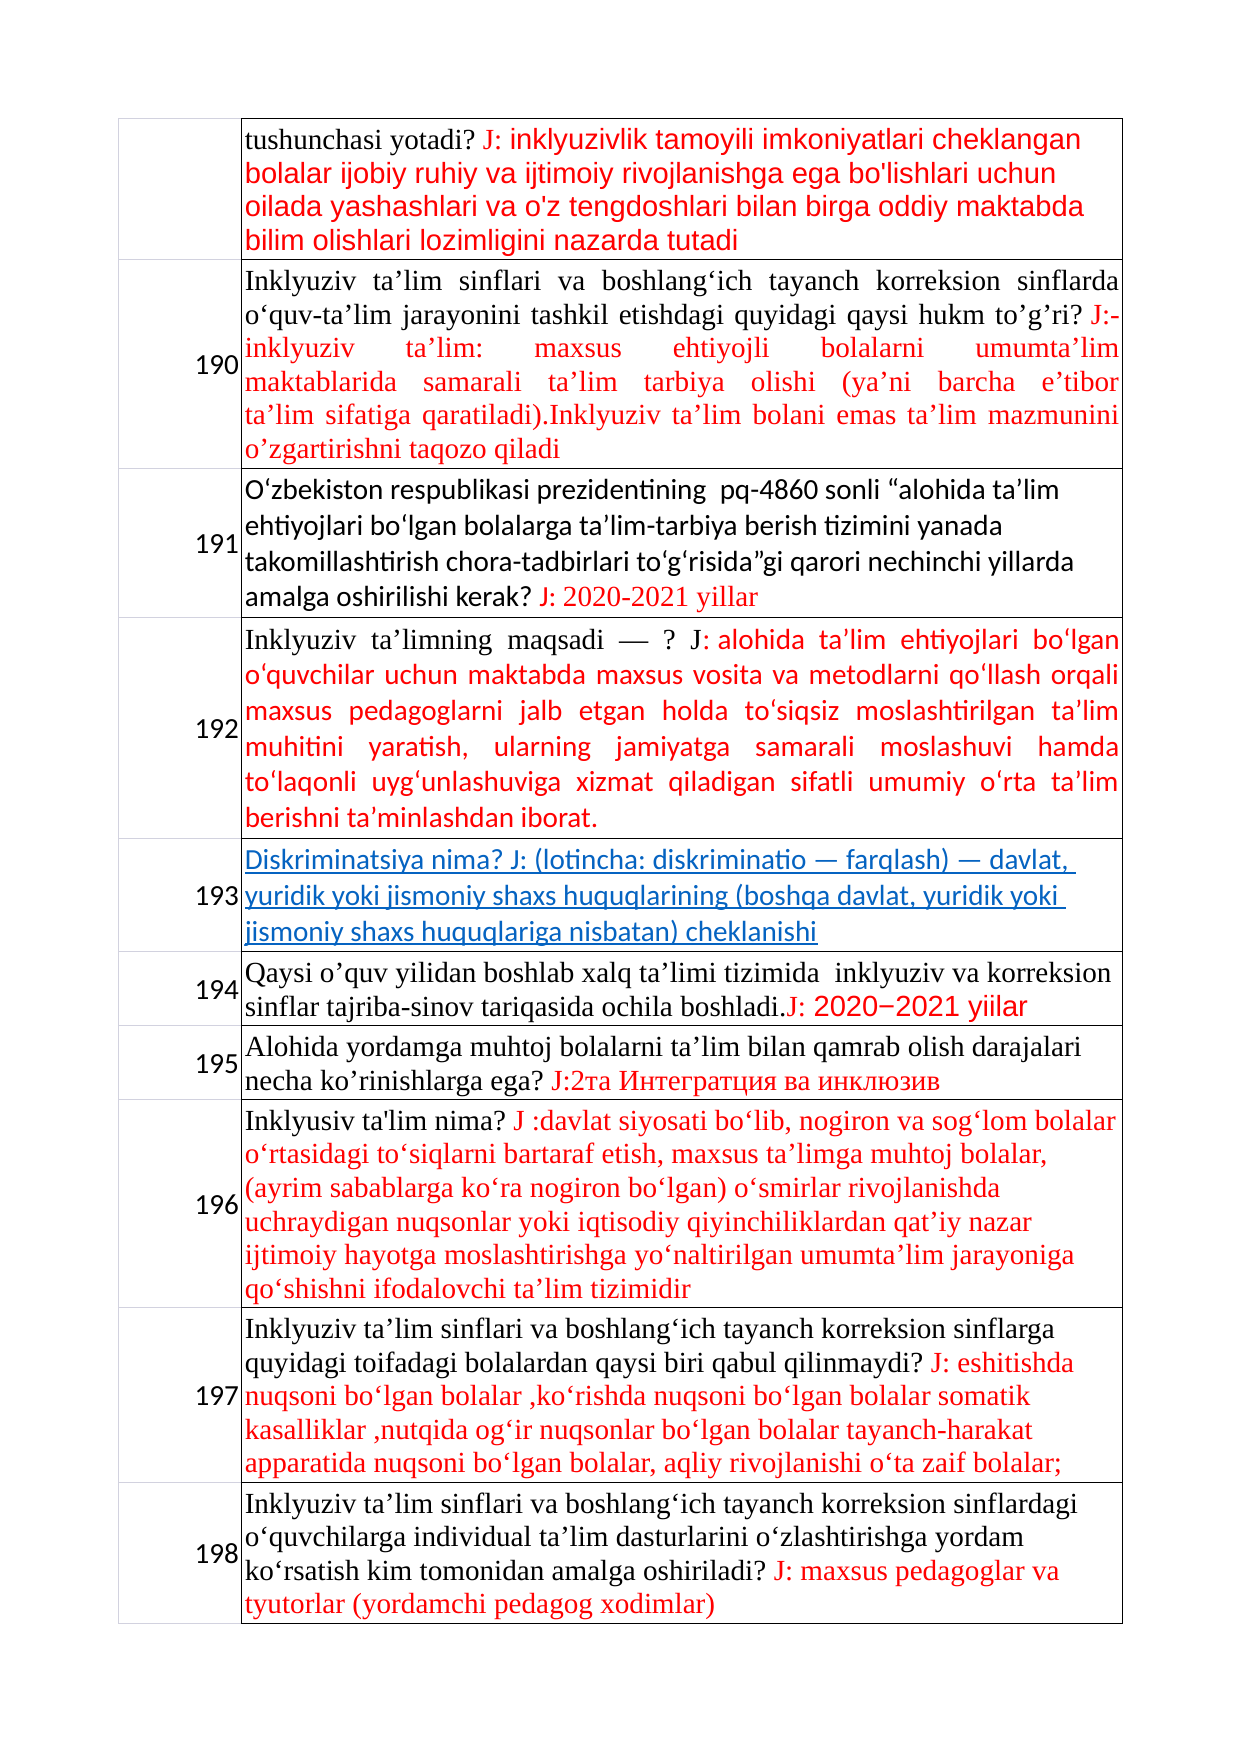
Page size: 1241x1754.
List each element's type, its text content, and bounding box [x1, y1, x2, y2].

table_cell 195 [119, 1026, 241, 1099]
table_cell Inklyuziv ta’lim sinflari va boshlang‘ich tayanch korreksion sinflarga quyidagi toifadagi bolalardan qaysi biri qabul qilinmaydi? J: eshitishda nuqsoni bo‘lgan bolalar ,ko‘rishda nuqsoni bo‘lgan bolalar somatik kasalliklar ,nutqida og‘ir nuqsonlar bo‘lgan bolalar tayanch-harakat apparatida nuqsoni bo‘lgan bolalar, aqliy rivojlanishi o‘ta zaif bolalar; [242, 1308, 1122, 1482]
table_cell O‘zbekiston respublikasi prezidentining pq-4860 sonli “alohida ta’lim ehtiyojlari bo‘lgan bolalarga ta’lim-tarbiya berish tizimini yanada takomillashtirish chora-tadbirlari to‘g‘risida”gi qarori nechinchi yillarda amalga oshirilishi kerak? J: 2020-2021 yillar [242, 469, 1122, 617]
table_cell Inklyusiv ta'lim nima? J :davlat siyosati boʻlib, nogiron va sogʻlom bolalar oʻrtasidagi toʻsiqlarni bartaraf etish, maxsus taʼlimga muhtoj bolalar, (ayrim sabablarga koʻra nogiron boʻlgan) oʻsmirlar rivojlanishda uchraydigan nuqsonlar yoki iqtisodiy qiyinchiliklardan qatʼiy nazar ijtimoiy hayotga moslashtirishga yoʻnaltirilgan umumtaʼlim jarayoniga qoʻshishni ifodalovchi taʼlim tizimidir [242, 1100, 1122, 1307]
table_cell 191 [119, 469, 241, 617]
table_cell Diskriminatsiya nima? J: (lotincha: diskriminatio — farqlash) — davlat, yuridik yoki jismoniy shaxs huquqlarining (boshqa davlat, yuridik yoki jismoniy shaxs huquqlariga nisbatan) cheklanishi [242, 839, 1122, 951]
table_cell Qaysi o’quv yilidan boshlab xalq ta’limi tizimida inklyuziv va korreksion sinflar tajriba-sinov tariqasida ochila boshladi.J: 2020−2021 yiilar [242, 952, 1122, 1025]
table_cell 198 [119, 1483, 241, 1623]
table_cell 193 [119, 839, 241, 951]
table_cell 190 [119, 260, 241, 467]
table_cell Inklyuziv ta’lim sinflari va boshlang‘ich tayanch korreksion sinflardagi o‘quvchilarga individual ta’lim dasturlarini o‘zlashtirishga yordam ko‘rsatish kim tomonidan amalga oshiriladi? J: maxsus pedagoglar va tyutorlar (yordamchi pedagog xodimlar) [242, 1483, 1122, 1623]
table_cell 197 [119, 1308, 241, 1482]
table_cell 192 [119, 618, 241, 837]
table_cell [119, 119, 241, 259]
table_cell Inklyuziv ta’lim sinflari va boshlang‘ich tayanch korreksion sinflarda o‘quv-ta’lim jarayonini tashkil etishdagi quyidagi qaysi hukm to’g’ri? J:-inklyuziv ta’lim: maxsus ehtiyojli bolalarni umumta’lim maktablarida samarali ta’lim tarbiya olishi (ya’ni barcha e’tibor ta’lim sifatiga qaratiladi).Inklyuziv ta’lim bolani emas ta’lim mazmunini o’zgartirishni taqozo qiladi [242, 260, 1122, 467]
table_cell Alohida yordamga muhtoj bolalarni ta’lim bilan qamrab olish darajalari necha ko’rinishlarga ega? J:2та Интегратция ва инклюзив [242, 1026, 1122, 1099]
table_cell Inklyuziv ta’limning maqsadi — ? J: alohida ta’lim ehtiyojlari bo‘lgan o‘quvchilar uchun maktabda maxsus vosita va metodlarni qo‘llash orqali maxsus pedagoglarni jalb etgan holda to‘siqsiz moslashtirilgan ta’lim muhitini yaratish, ularning jamiyatga samarali moslashuvi hamda to‘laqonli uyg‘unlashuviga xizmat qiladigan sifatli umumiy o‘rta ta’lim berishni ta’minlashdan iborat. [242, 618, 1122, 837]
table_cell tushunchasi yotadi? J: inklyuzivlik tamoyili imkoniyatlari cheklangan bolalar ijobiy ruhiy va ijtimoiy rivojlanishga ega bo'lishlari uchun oilada yashashlari va o'z tengdoshlari bilan birga oddiy maktabda bilim olishlari lozimligini nazarda tutadi [242, 119, 1122, 259]
table_cell 196 [119, 1100, 241, 1307]
table_cell 194 [119, 952, 241, 1025]
